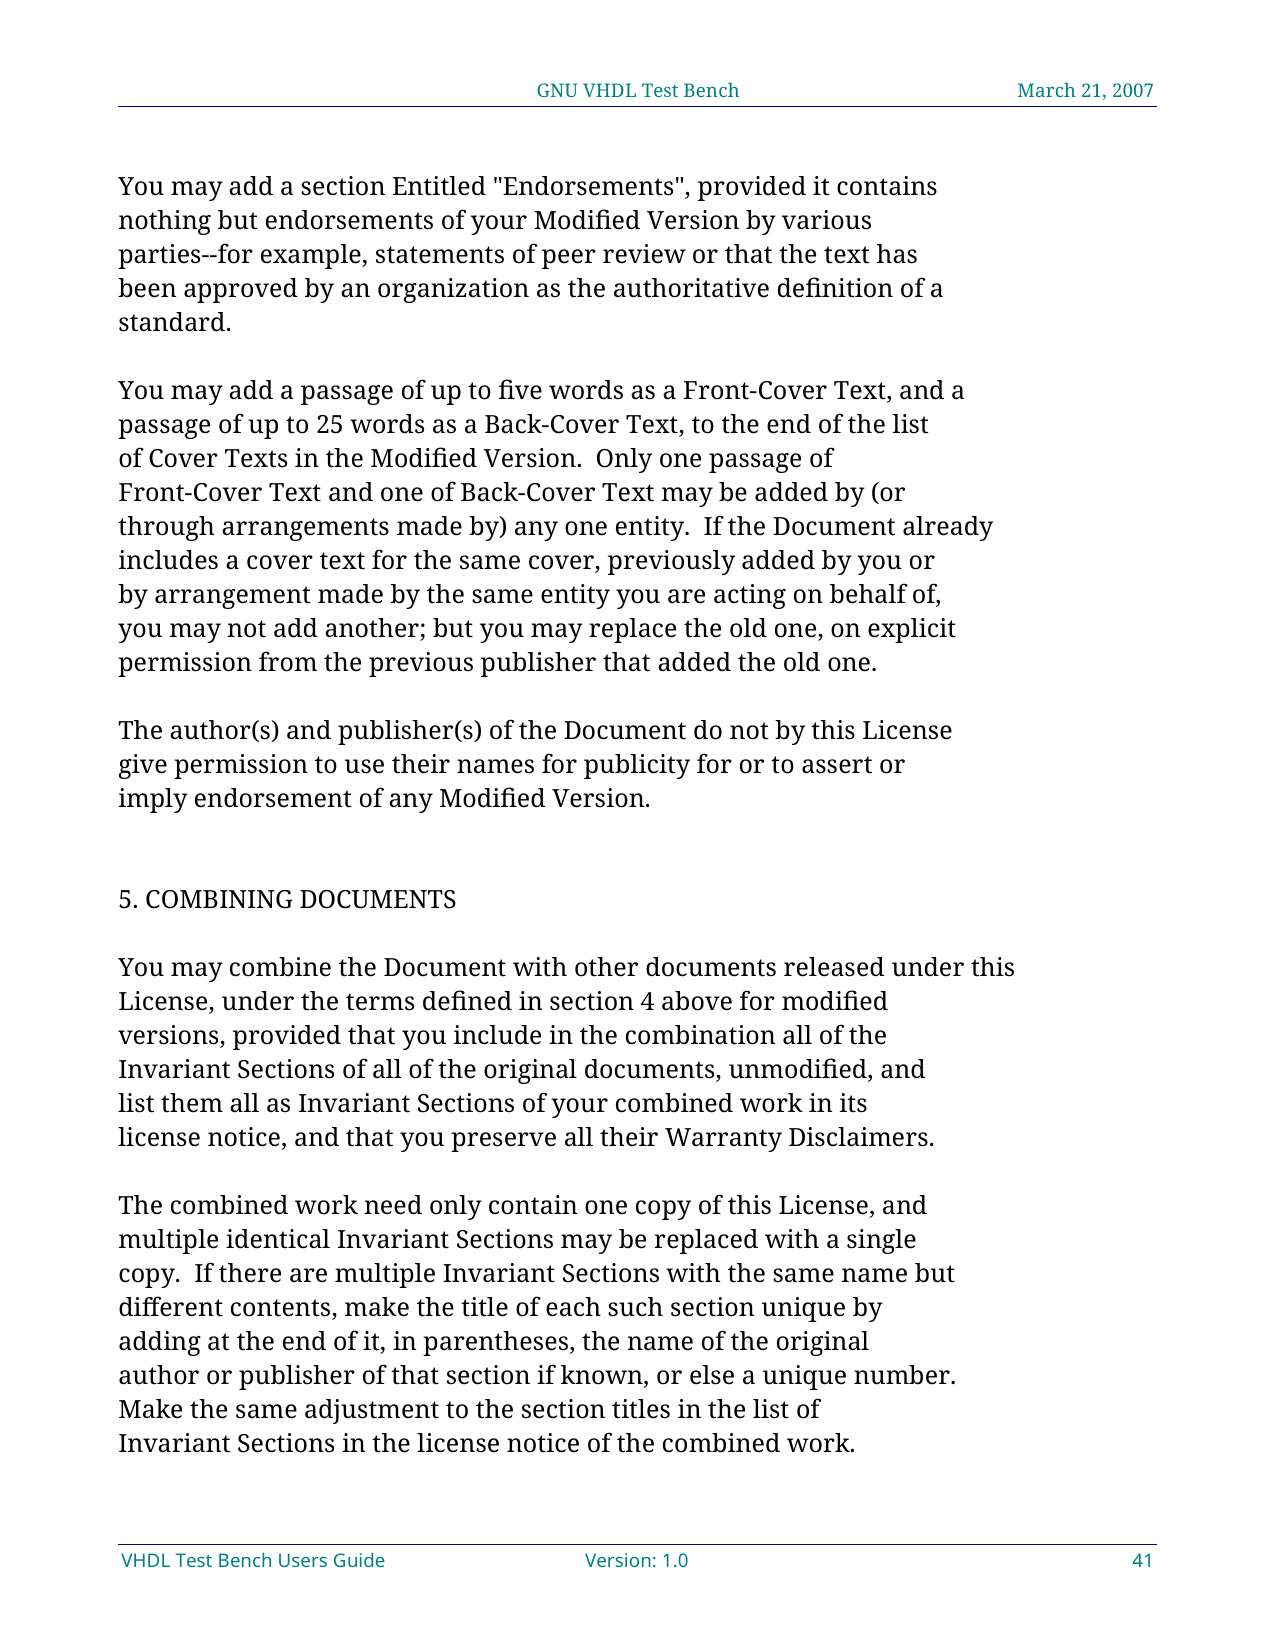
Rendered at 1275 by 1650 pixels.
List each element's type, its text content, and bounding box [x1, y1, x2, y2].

text imply endorsement of any Modified Version. [118, 781, 1157, 814]
text you may not add another; but you may replace the old one, on explicit [118, 611, 1157, 645]
text of Cover Texts in the Modified Version. Only one passage of [118, 441, 1157, 475]
text The combined work need only contain one copy of this License, and [118, 1188, 1157, 1222]
text The author(s) and publisher(s) of the Document do not by this License [118, 713, 1157, 747]
text give permission to use their names for publicity for or to assert or [118, 747, 1157, 781]
text License, under the terms defined in section 4 above for modified [118, 984, 1157, 1018]
text passage of up to 25 words as a Back-Cover Text, to the end of the list [118, 407, 1157, 441]
text author or publisher of that section if known, or else a unique number. [118, 1358, 1157, 1392]
text Front-Cover Text and one of Back-Cover Text may be added by (or [118, 475, 1157, 509]
text nothing but endorsements of your Modified Version by various [118, 203, 1157, 237]
text parties--for example, statements of peer review or that the text has [118, 237, 1157, 271]
text includes a cover text for the same cover, previously added by you or [118, 543, 1157, 577]
text license notice, and that you preserve all their Warranty Disclaimers. [118, 1120, 1157, 1154]
text Invariant Sections in the license notice of the combined work. [118, 1426, 1157, 1460]
text list them all as Invariant Sections of your combined work in its [118, 1086, 1157, 1120]
text multiple identical Invariant Sections may be replaced with a single [118, 1222, 1157, 1256]
text versions, provided that you include in the combination all of the [118, 1018, 1157, 1052]
text 5. COMBINING DOCUMENTS [118, 882, 1157, 916]
text Invariant Sections of all of the original documents, unmodified, and [118, 1052, 1157, 1086]
text been approved by an organization as the authoritative definition of a [118, 271, 1157, 305]
text You may add a passage of up to five words as a Front-Cover Text, and a [118, 373, 1157, 407]
text copy. If there are multiple Invariant Sections with the same name but [118, 1256, 1157, 1290]
text Make the same adjustment to the section titles in the list of [118, 1392, 1157, 1426]
text You may combine the Document with other documents released under this [118, 950, 1157, 984]
text standard. [118, 305, 1157, 339]
text You may add a section Entitled "Endorsements", provided it contains [118, 169, 1157, 203]
text by arrangement made by the same entity you are acting on behalf of, [118, 577, 1157, 611]
text through arrangements made by) any one entity. If the Document already [118, 509, 1157, 543]
text permission from the previous publisher that added the old one. [118, 645, 1157, 679]
text adding at the end of it, in parentheses, the name of the original [118, 1324, 1157, 1358]
text different contents, make the title of each such section unique by [118, 1290, 1157, 1324]
